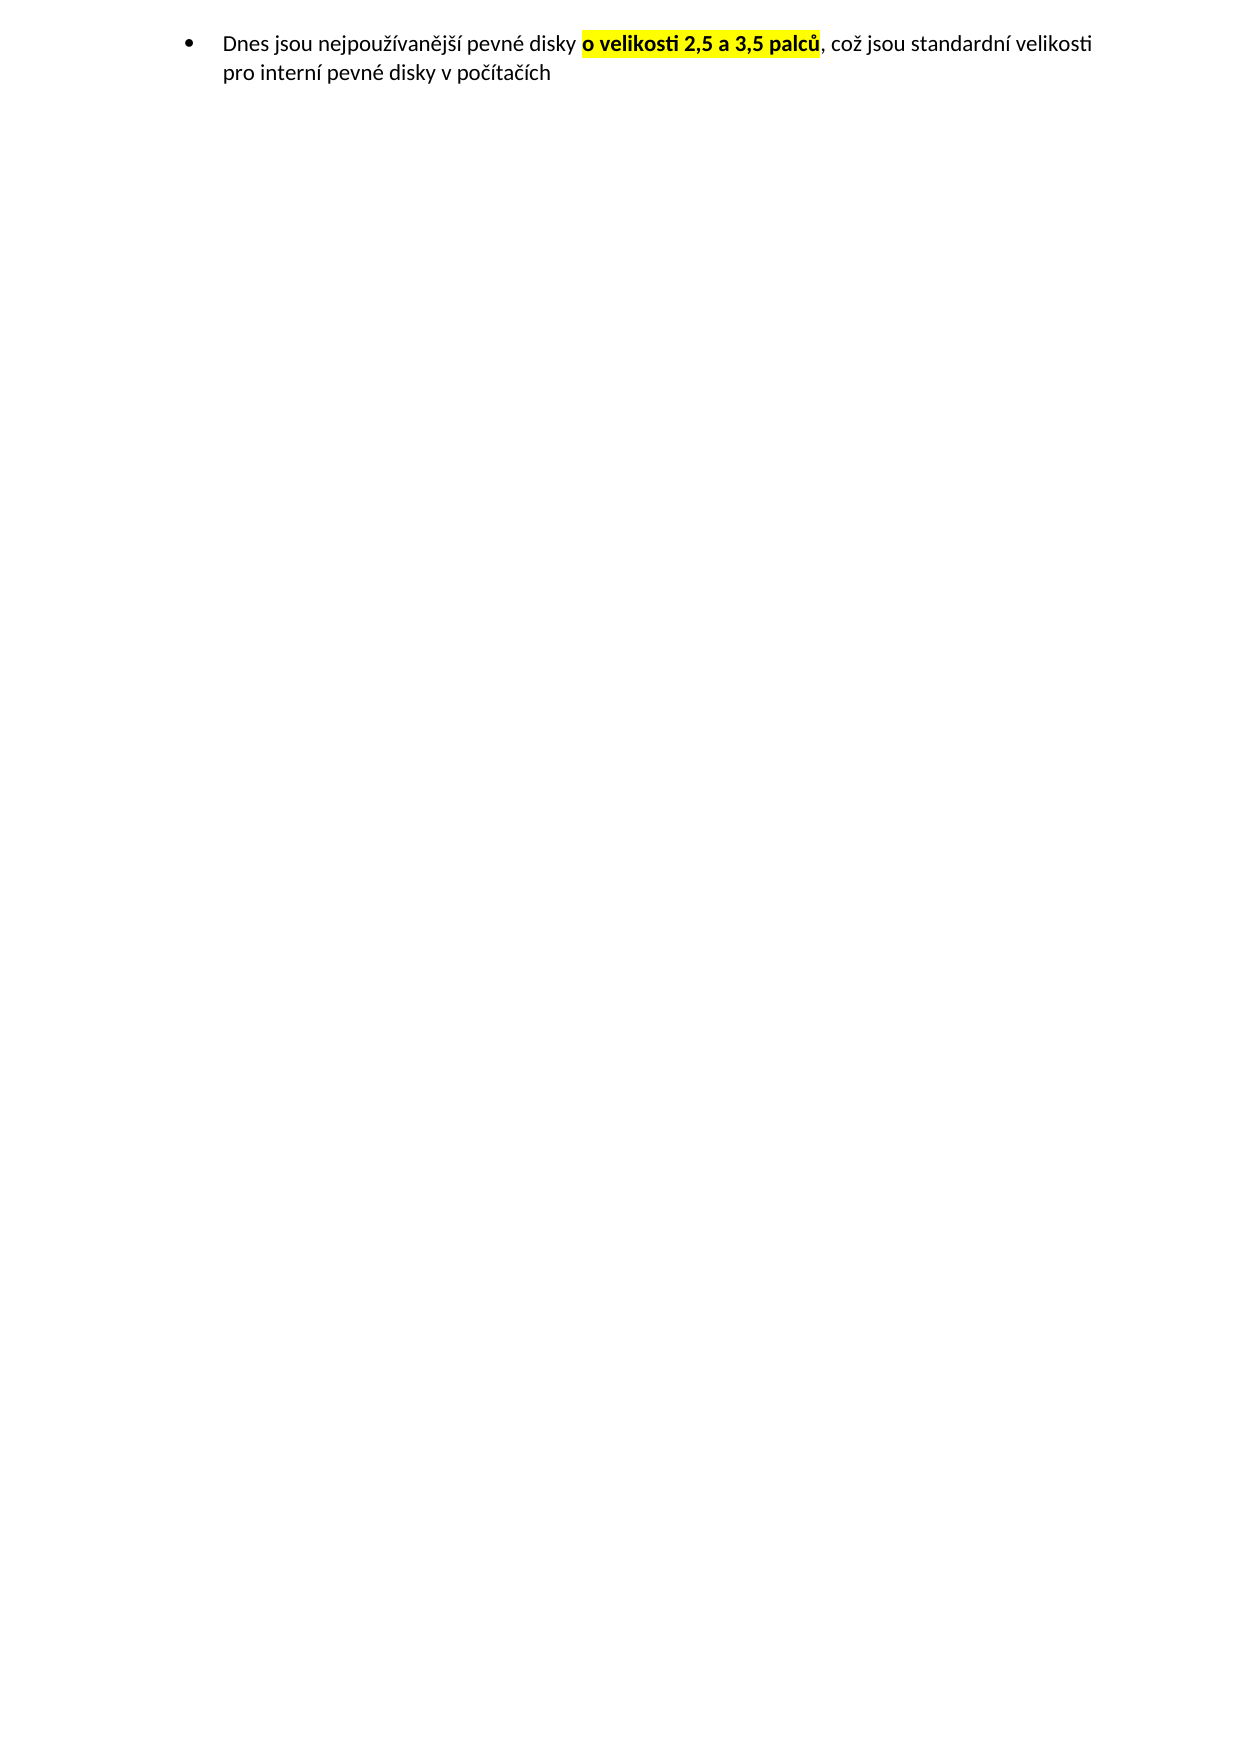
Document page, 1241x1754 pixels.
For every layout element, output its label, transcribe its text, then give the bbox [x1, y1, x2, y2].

list Dnes jsou nejpoužívanější pevné disky o velikosti 2,5 a 3,5 palců, což jsou standardní velikosti pro interní pevné disky v počítačích [185, 29, 1093, 86]
